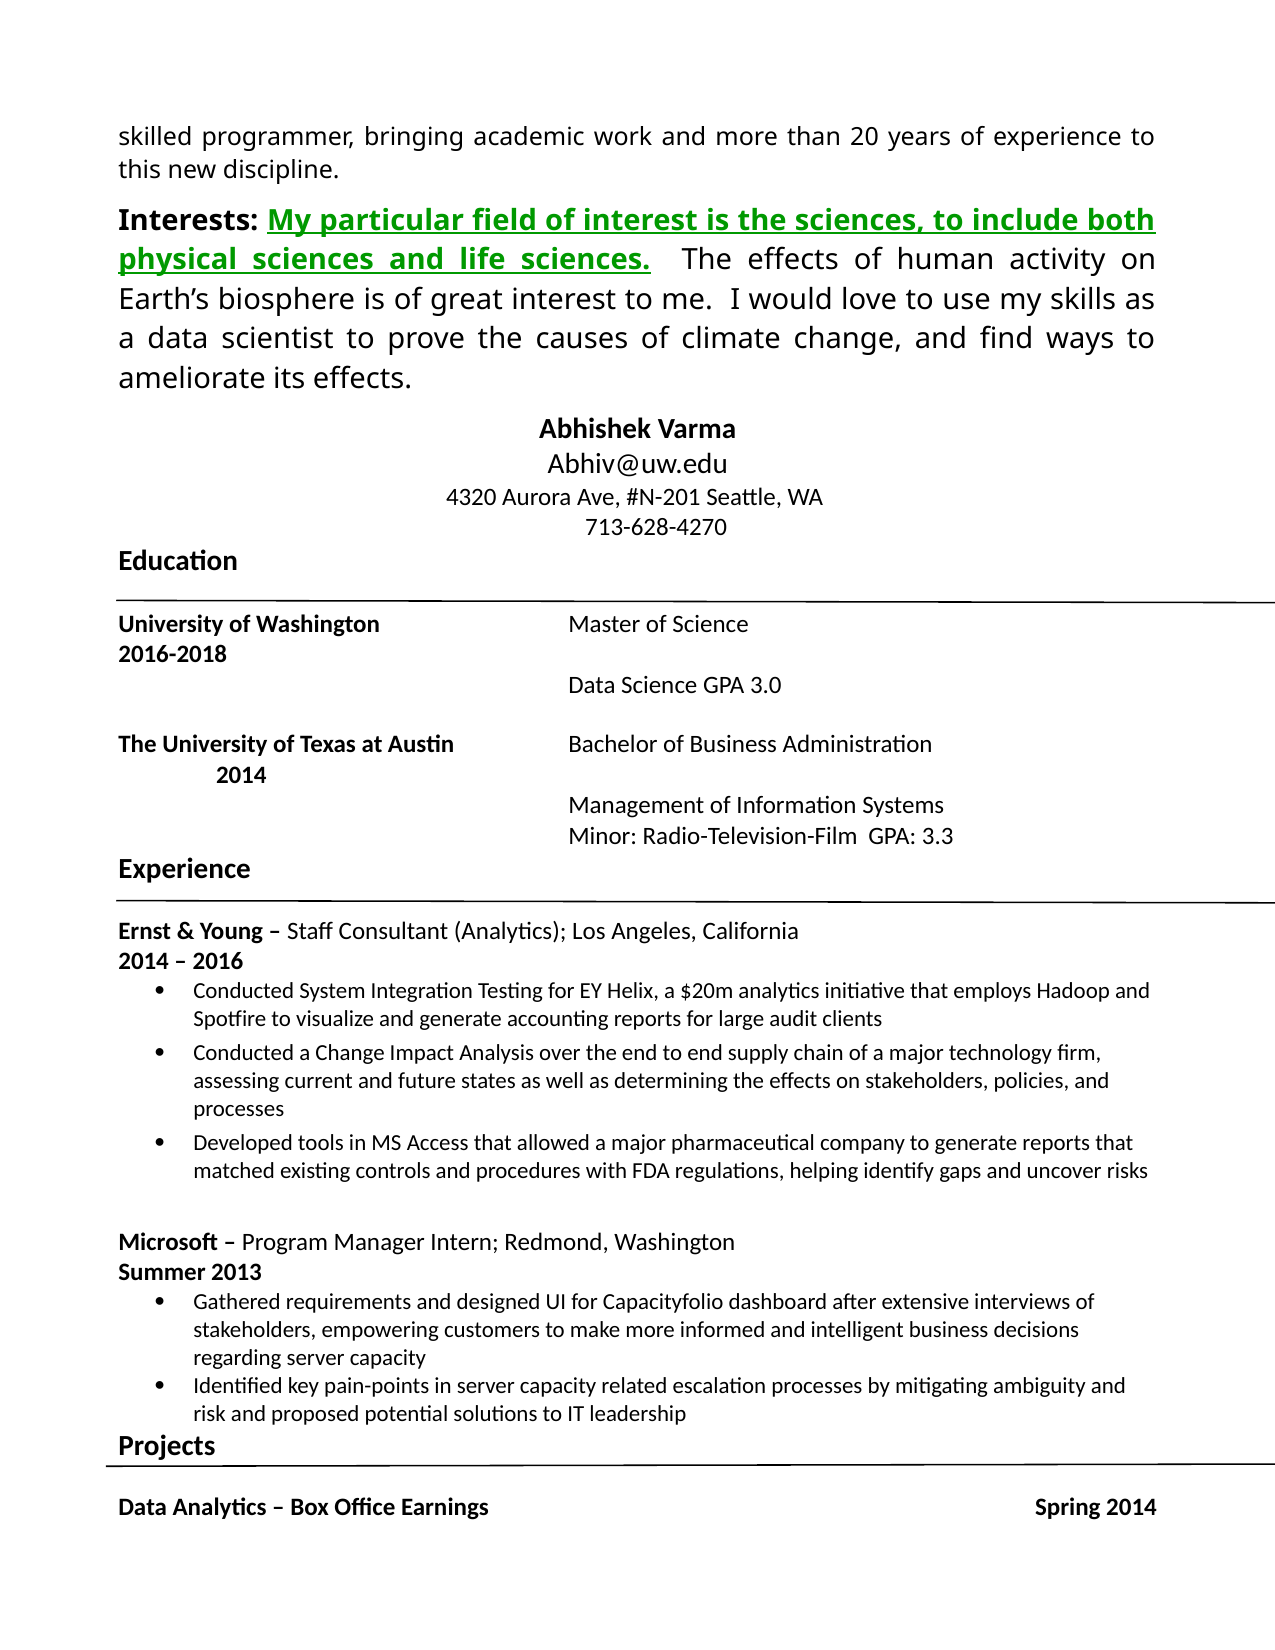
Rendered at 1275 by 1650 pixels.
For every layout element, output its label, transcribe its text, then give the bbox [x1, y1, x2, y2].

list Gathered requirements and designed UI for Capacityfolio dashboard after extensive interviews of stakeholders, empowering customers to make more informed and intelligent business decisions regarding server capacity [156, 1287, 1157, 1371]
list Identified key pain-points in server capacity related escalation processes by mitigating ambiguity and risk and proposed potential solutions to IT leadership [156, 1371, 1157, 1427]
list Conducted System Integration Testing for EY Helix, a $20m analytics initiative that employs Hadoop and Spotfire to visualize and generate accounting reports for large audit clients [156, 976, 1157, 1032]
text skilled programmer, bringing academic work and more than 20 years of experience to this new discipline. [118, 118, 1157, 186]
list Conducted a Change Impact Analysis over the end to end supply chain of a major technology firm, assessing current and future states as well as determining the effects on stakeholders, policies, and processes [156, 1038, 1157, 1122]
text The University of Texas at Austin Bachelor of Business Administration 2014 [118, 728, 1157, 789]
text Management of Information Systems [118, 789, 1157, 820]
text Abhishek Varma [118, 410, 1157, 445]
text Experience [118, 851, 1157, 886]
text 4320 Aurora Ave, #N-201 Seattle, WA [118, 481, 1157, 511]
text Microsoft – Program Manager Intern; Redmond, Washington Summer 2013 [118, 1226, 1157, 1287]
text Data Analytics – Box Office Earnings Spring 2014 [118, 1491, 1157, 1522]
text Data Science GPA 3.0 [118, 669, 1157, 700]
text Projects [118, 1427, 1157, 1463]
text Ernst & Young – Staff Consultant (Analytics); Los Angeles, California 2014 – 2016 [118, 915, 1157, 976]
list Developed tools in MS Access that allowed a major pharmaceutical company to generate reports that matched existing controls and procedures with FDA regulations, helping identify gaps and uncover risks [156, 1128, 1157, 1184]
text Education [118, 542, 1157, 578]
text Abhiv@uw.edu [118, 445, 1157, 481]
text Interests: My particular field of interest is the sciences, to include both physical sciences and life sciences. The effects of human activity on Earth’s biosphere is of great interest to me. I would love to use my skills as a data scientist to prove the causes of climate change, and find ways to ameliorate its effects. [118, 199, 1157, 397]
text 713-628-4270 [118, 511, 1157, 542]
text Minor: Radio-Television-Film GPA: 3.3 [118, 820, 1157, 851]
text University of Washington Master of Science 2016-2018 [118, 608, 1157, 669]
